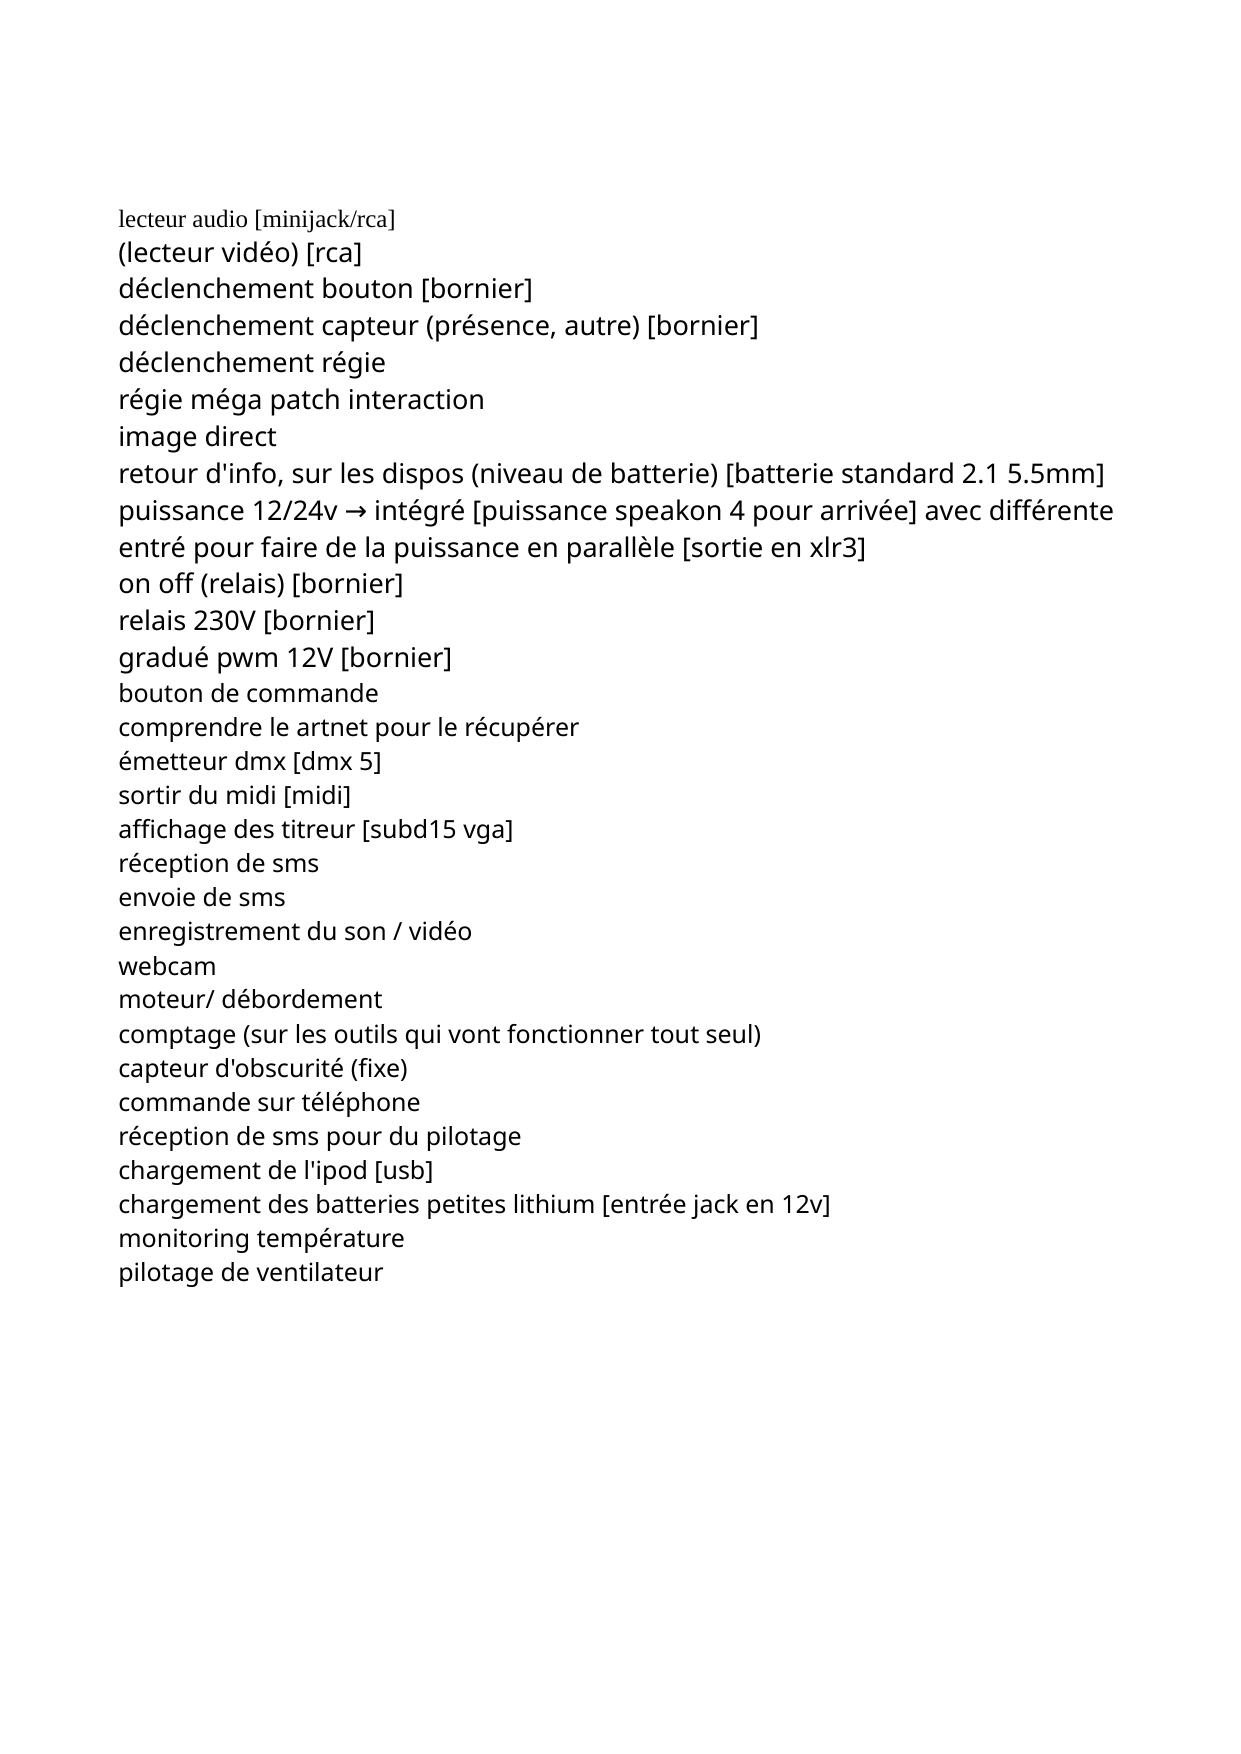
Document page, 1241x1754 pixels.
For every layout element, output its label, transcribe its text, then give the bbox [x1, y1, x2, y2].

text affichage des titreur [subd15 vga] [118, 812, 1122, 846]
text chargement des batteries petites lithium [entrée jack en 12v] [118, 1187, 1122, 1221]
text émetteur dmx [dmx 5] [118, 744, 1122, 778]
text réception de sms pour du pilotage [118, 1118, 1122, 1152]
text on off (relais) [bornier] [118, 565, 1122, 602]
text image direct [118, 417, 1122, 454]
text gradué pwm 12V [bornier] [118, 639, 1122, 676]
text régie méga patch interaction [118, 381, 1122, 417]
text déclenchement régie [118, 344, 1122, 381]
text déclenchement bouton [bornier] [118, 270, 1122, 307]
text bouton de commande [118, 676, 1122, 710]
text déclenchement capteur (présence, autre) [bornier] [118, 307, 1122, 344]
text pilotage de ventilateur [118, 1255, 1122, 1289]
text comptage (sur les outils qui vont fonctionner tout seul) [118, 1016, 1122, 1050]
text webcam [118, 948, 1122, 982]
text puissance 12/24v → intégré [puissance speakon 4 pour arrivée] avec différente entré pour faire de la puissance en parallèle [sortie en xlr3] [118, 491, 1122, 565]
text sortir du midi [midi] [118, 778, 1122, 812]
text monitoring température [118, 1221, 1122, 1255]
text commande sur téléphone [118, 1084, 1122, 1118]
text comprendre le artnet pour le récupérer [118, 710, 1122, 744]
text retour d'info, sur les dispos (niveau de batterie) [batterie standard 2.1 5.5mm] [118, 454, 1122, 491]
text chargement de l'ipod [usb] [118, 1152, 1122, 1187]
text envoie de sms [118, 880, 1122, 914]
text relais 230V [bornier] [118, 602, 1122, 639]
text (lecteur vidéo) [rca] [118, 233, 1122, 270]
text enregistrement du son / vidéo [118, 914, 1122, 948]
text capteur d'obscurité (fixe) [118, 1050, 1122, 1084]
text moteur/ débordement [118, 982, 1122, 1016]
text réception de sms [118, 846, 1122, 880]
text lecteur audio [minijack/rca] [118, 204, 1122, 233]
